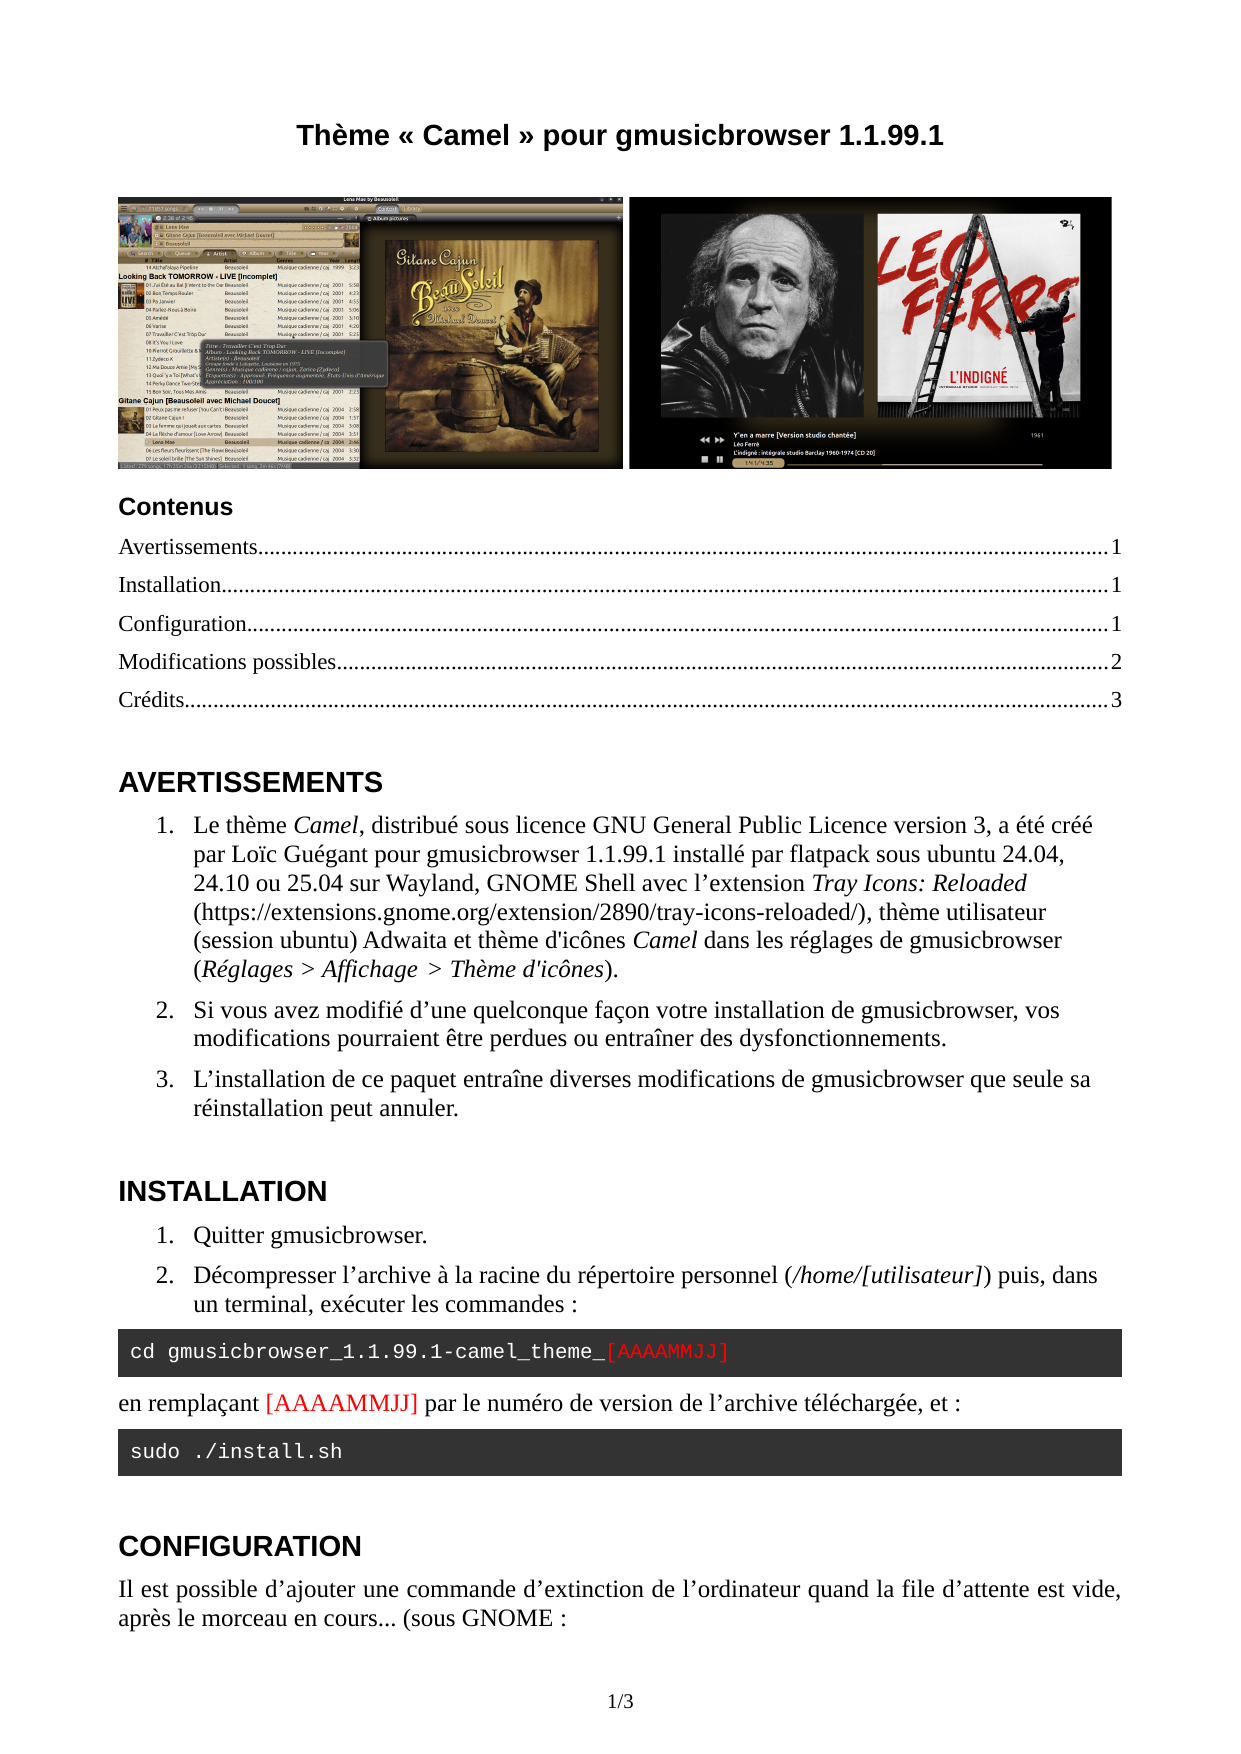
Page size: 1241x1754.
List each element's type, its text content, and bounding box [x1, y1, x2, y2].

text Avertissements 1 [118, 533, 1122, 560]
list Décompresser l’archive à la racine du répertoire personnel (/home/[utilisateur]) puis, dans un terminal, exécuter les commandes : [156, 1260, 1122, 1318]
text Installation 1 [118, 572, 1122, 598]
subtitle Avertissements [118, 764, 1122, 798]
list Quitter gmusicbrowser. [156, 1220, 1122, 1248]
text Crédits 3 [118, 686, 1122, 712]
text Modifications possibles 2 [118, 648, 1122, 674]
picture [629, 197, 1112, 469]
subtitle Contenus [118, 492, 1122, 521]
subtitle Configuration [118, 1528, 1122, 1562]
text en remplaçant [AAAAMMJJ] par le numéro de version de l’archive téléchargée, et : [118, 1388, 1122, 1417]
list L’installation de ce paquet entraîne diverses modifications de gmusicbrowser que seule sa réinstallation peut annuler. [156, 1064, 1122, 1122]
text cd gmusicbrowser_1.1.99.1-camel_theme_[AAAAMMJJ] [118, 1329, 1122, 1377]
list Si vous avez modifié d’une quelconque façon votre installation de gmusicbrowser, vos modifications pourraient être perdues ou entraîner des dysfonctionnements. [156, 995, 1122, 1052]
text Il est possible d’ajouter une commande d’extinction de l’ordinateur quand la file d’attente est vide, après le morceau en cours... (sous GNOME : [118, 1574, 1122, 1632]
picture [118, 197, 623, 469]
subtitle Installation [118, 1174, 1122, 1207]
title Thème « Camel » pour gmusicbrowser 1.1.99.1 [118, 118, 1122, 152]
text sudo ./install.sh [118, 1429, 1122, 1476]
list Le thème Camel, distribué sous licence GNU General Public Licence version 3, a été créé par Loïc Guégant pour gmusicbrowser 1.1.99.1 installé par flatpack sous ubuntu 24.04, 24.10 ou 25.04 sur Wayland, GNOME Shell avec l’extension Tray Icons: Reloaded (https://extensions.gnome.org/extension/2890/tray-icons-reloaded/), thème utilisateur (session ubuntu) Adwaita et thème d'icônes Camel dans les réglages de gmusicbrowser (Réglages > Affichage > Thème d'icônes). [156, 811, 1122, 983]
text Configuration 1 [118, 610, 1122, 636]
